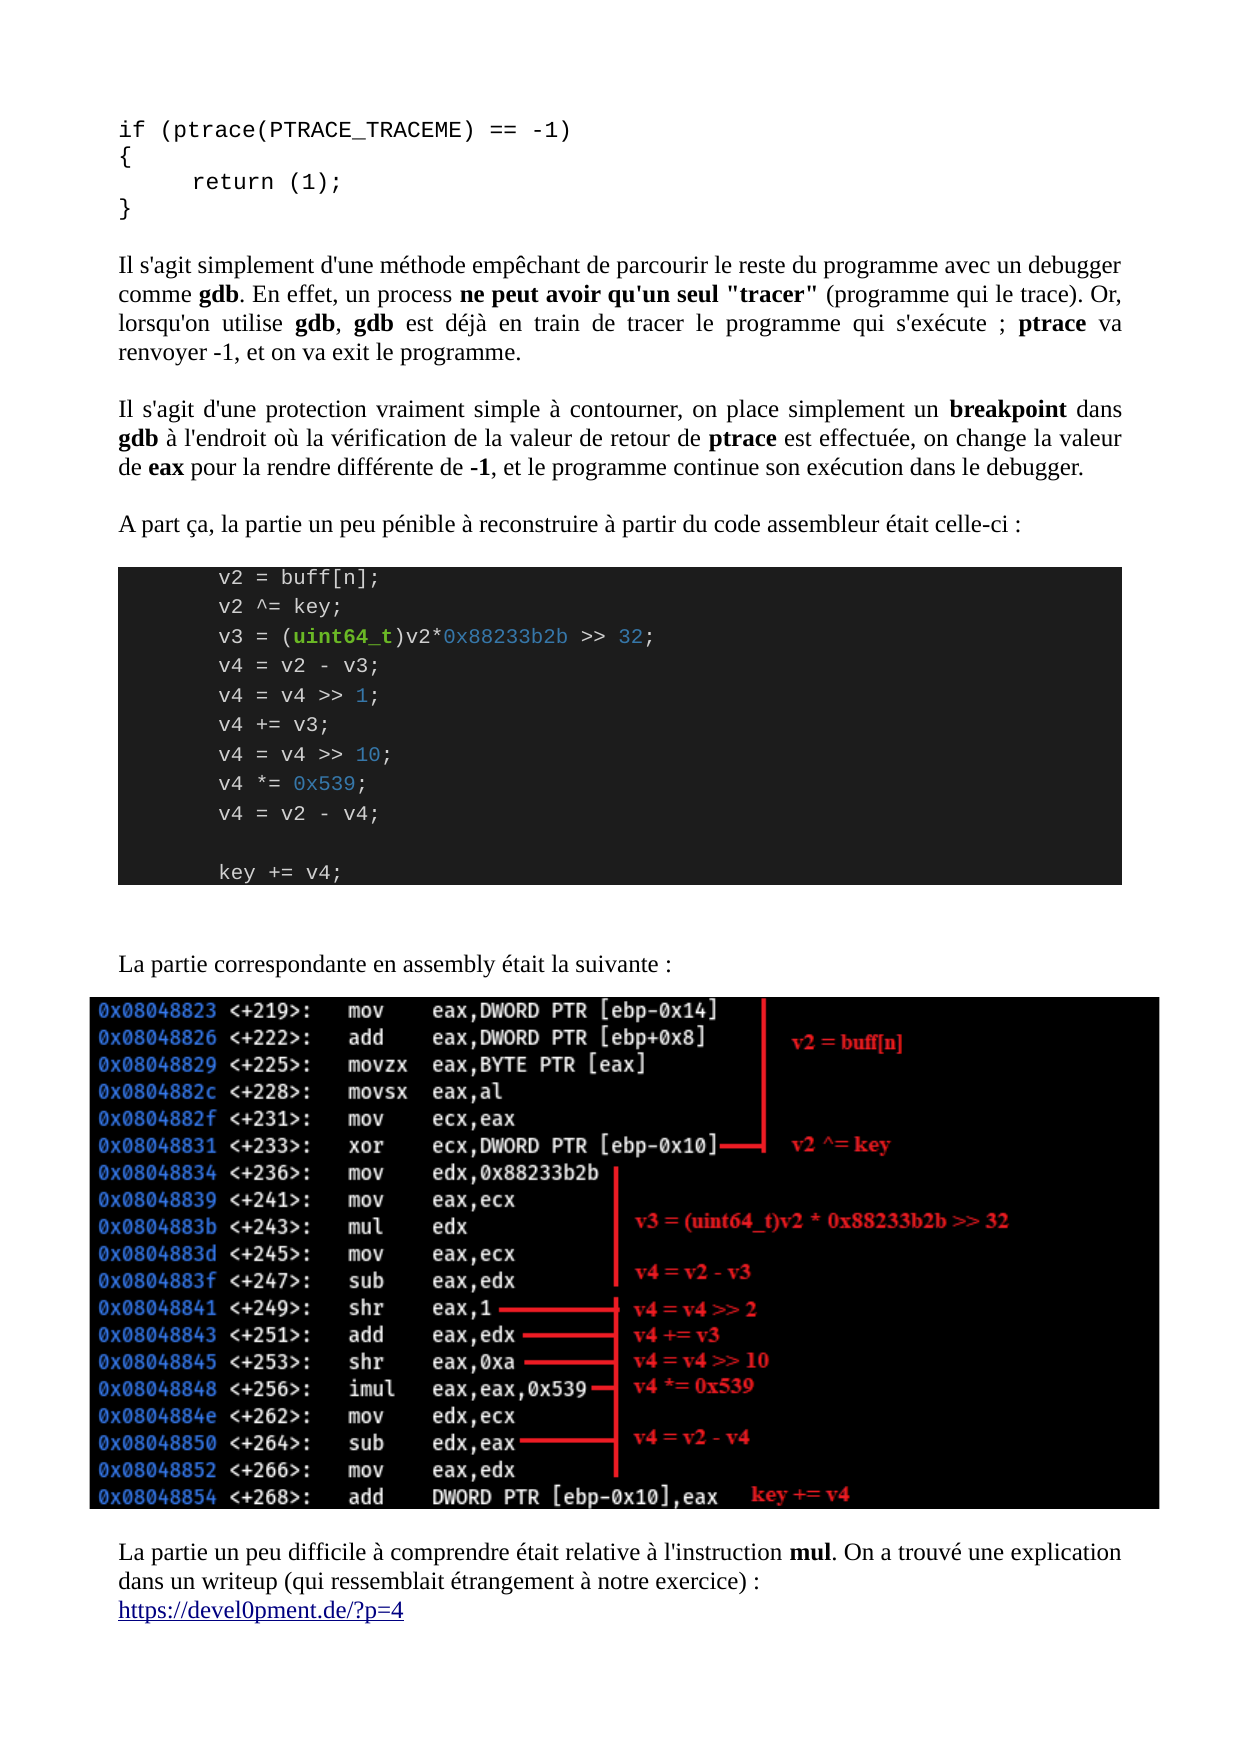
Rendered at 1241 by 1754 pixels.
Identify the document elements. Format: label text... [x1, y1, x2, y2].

text v4 = v4 >> 10; [118, 744, 1122, 767]
text v4 = v2 - v3; [118, 655, 1122, 679]
text v4 *= 0x539; [118, 773, 1122, 797]
text v4 = v2 - v4; [118, 803, 1122, 826]
text { [118, 144, 1122, 170]
text key += v4; [118, 862, 1122, 885]
text return (1); [118, 170, 1122, 196]
text } [118, 196, 1122, 222]
text La partie un peu difficile à comprendre était relative à l'instruction mul. On a trouvé une explication dans un writeup (qui ressemblait étrangement à notre exercice) : [118, 1537, 1122, 1595]
text A part ça, la partie un peu pénible à reconstruire à partir du code assembleur était celle-ci : [118, 509, 1122, 538]
text v3 = (uint64_t)v2*0x88233b2b >> 32; [118, 626, 1122, 649]
text if (ptrace(PTRACE_TRACEME) == -1) [118, 118, 1122, 144]
text https://devel0pment.de/?p=4 [118, 1595, 1122, 1623]
text v2 ^= key; [118, 596, 1122, 620]
text La partie correspondante en assembly était la suivante : [118, 949, 1122, 977]
text v4 += v3; [118, 714, 1122, 738]
text Il s'agit simplement d'une méthode empêchant de parcourir le reste du programme avec un debugger comme gdb. En effet, un process ne peut avoir qu'un seul "tracer" (programme qui le trace). Or, lorsqu'on utilise gdb, gdb est déjà en train de tracer le programme qui s'exécute ; ptrace va renvoyer -1, et on va exit le programme. [118, 251, 1122, 366]
text v2 = buff[n]; [118, 567, 1122, 591]
text Il s'agit d'une protection vraiment simple à contourner, on place simplement un breakpoint dans gdb à l'endroit où la vérification de la valeur de retour de ptrace est effectuée, on change la valeur de eax pour la rendre différente de -1, et le programme continue son exécution dans le debugger. [118, 394, 1122, 481]
text v4 = v4 >> 1; [118, 685, 1122, 708]
